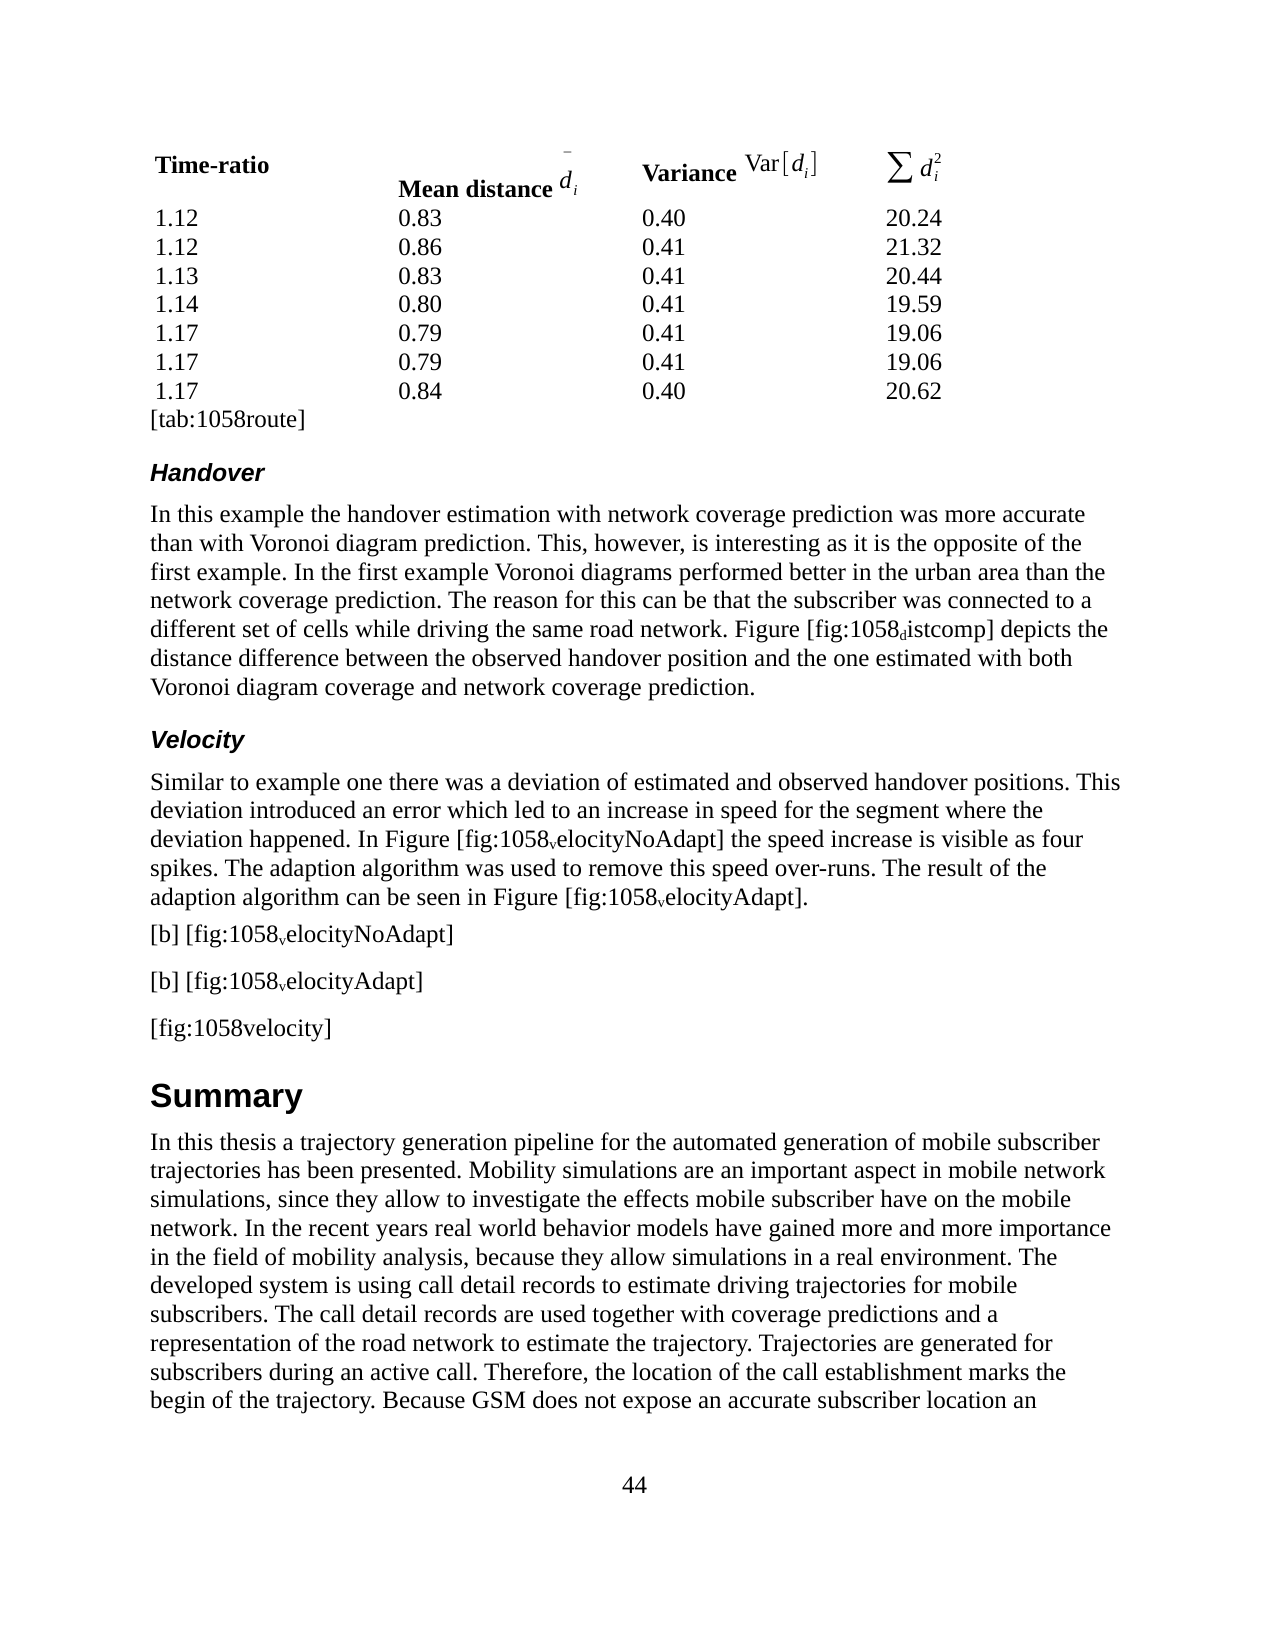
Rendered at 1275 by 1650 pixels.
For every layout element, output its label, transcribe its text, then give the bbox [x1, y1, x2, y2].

table_cell 19.06 [881, 347, 1125, 376]
text In this thesis a trajectory generation pipeline for the automated generation of mobile subscriber trajectories has been presented. Mobility simulations are an important aspect in mobile network simulations, since they allow to investigate the effects mobile subscriber have on the mobile network. In the recent years real world behavior models have gained more and more importance in the field of mobility analysis, because they allow simulations in a real environment. The developed system is using call detail records to estimate driving trajectories for mobile subscribers. The call detail records are used together with coverage predictions and a representation of the road network to estimate the trajectory. Trajectories are generated for subscribers during an active call. Therefore, the location of the call establishment marks the begin of the trajectory. Because GSM does not expose an accurate subscriber location an [150, 1127, 1125, 1414]
table_cell 1.12 [150, 232, 394, 261]
table_cell 20.62 [881, 376, 1125, 404]
table_cell 0.41 [638, 290, 881, 318]
table_header [881, 150, 1125, 203]
subtitle Summary [150, 1075, 1125, 1114]
table_cell 20.44 [881, 261, 1125, 289]
table_cell 0.40 [638, 376, 881, 404]
text [tab:1058route] [150, 404, 1125, 433]
table_header Mean distance [394, 150, 637, 203]
table_cell 1.17 [150, 376, 394, 404]
text In this example the handover estimation with network coverage prediction was more accurate than with Voronoi diagram prediction. This, however, is interesting as it is the opposite of the first example. In the first example Voronoi diagrams performed better in the urban area than the network coverage prediction. The reason for this can be that the subscriber was connected to a different set of cells while driving the same road network. Figure [fig:1058distcomp] depicts the distance difference between the observed handover position and the one estimated with both Voronoi diagram coverage and network coverage prediction. [150, 499, 1125, 701]
table_cell 0.41 [638, 347, 881, 376]
table_cell 1.14 [150, 290, 394, 318]
text [b] [fig:1058velocityAdapt] [150, 966, 1125, 995]
text [b] [fig:1058velocityNoAdapt] [150, 919, 1125, 948]
text Similar to example one there was a deviation of estimated and observed handover positions. This deviation introduced an error which led to an increase in speed for the segment where the deviation happened. In Figure [fig:1058velocityNoAdapt] the speed increase is visible as four spikes. The adaption algorithm was used to remove this speed over-runs. The result of the adaption algorithm can be seen in Figure [fig:1058velocityAdapt]. [150, 767, 1125, 910]
table_header Variance [638, 150, 881, 203]
table_cell 0.83 [394, 203, 637, 232]
table_cell 0.86 [394, 232, 637, 261]
table_cell 20.24 [881, 203, 1125, 232]
text [fig:1058velocity] [150, 1013, 1125, 1041]
table_cell 0.79 [394, 318, 637, 347]
table_cell 0.40 [638, 203, 881, 232]
table_cell 1.17 [150, 347, 394, 376]
table_cell 0.41 [638, 318, 881, 347]
table_cell 19.59 [881, 290, 1125, 318]
table_cell 0.80 [394, 290, 637, 318]
table_cell 1.13 [150, 261, 394, 289]
table_cell 1.17 [150, 318, 394, 347]
table_header Time-ratio [150, 150, 394, 203]
table_cell 0.84 [394, 376, 637, 404]
table_cell 0.83 [394, 261, 637, 289]
table_cell 0.79 [394, 347, 637, 376]
table_cell 1.12 [150, 203, 394, 232]
subtitle Handover [150, 458, 1125, 487]
table_cell 19.06 [881, 318, 1125, 347]
table_cell 0.41 [638, 232, 881, 261]
subtitle Velocity [150, 726, 1125, 754]
table_cell 0.41 [638, 261, 881, 289]
table_cell 21.32 [881, 232, 1125, 261]
